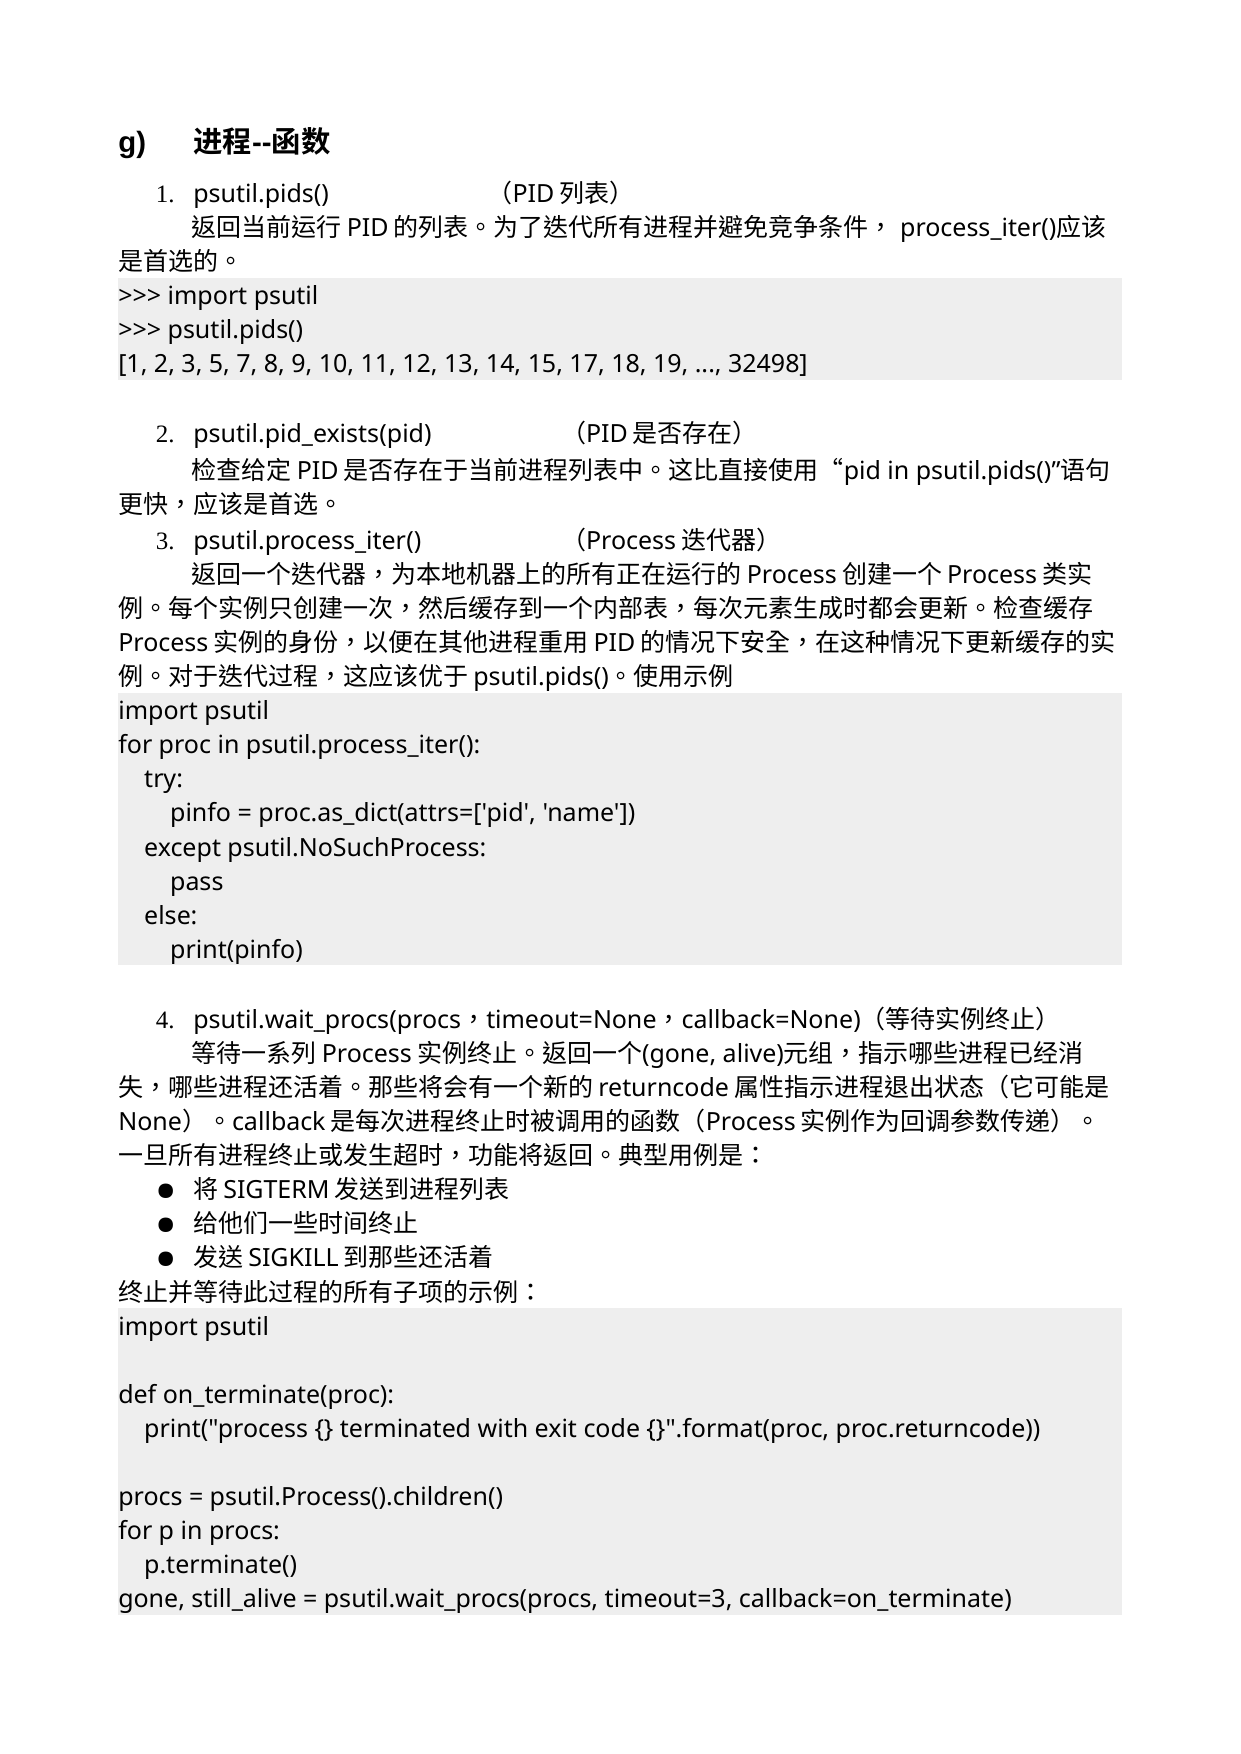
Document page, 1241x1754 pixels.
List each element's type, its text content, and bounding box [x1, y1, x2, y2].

table_header import psutil def on_terminate(proc): print("process {} terminated with exit code {}".format(proc, proc.returncode)) procs = psutil.Process().children() for p in procs: p.terminate() gone, still_alive = psutil.wait_procs(procs, timeout=3, callback=on_terminate) [118, 1308, 1122, 1615]
list 将SIGTERM发送到进程列表 [156, 1172, 1122, 1206]
text 检查给定PID是否存在于当前进程列表中。这比直接使用“pid in psutil.pids()”语句更快，应该是首选。 [118, 450, 1122, 520]
list psutil.wait_procs(procs，timeout=None，callback=None)（等待实例终止） [156, 999, 1122, 1036]
list psutil.process_iter() （Process迭代器） [156, 520, 1122, 557]
text 返回当前运行PID的列表。为了迭代所有进程并避免竞争条件， process_iter()应该是首选的。 [118, 209, 1122, 278]
table_header import psutil for proc in psutil.process_iter(): try: pinfo = proc.as_dict(attrs=['pid', 'name']) except psutil.NoSuchProcess: pass else: print(pinfo) [118, 693, 1122, 965]
list 发送SIGKILL到那些还活着 [156, 1240, 1122, 1274]
table_header >>> import psutil >>> psutil.pids() [1, 2, 3, 5, 7, 8, 9, 10, 11, 12, 13, 14, 15, 17, 18, 19, ..., 32498] [118, 278, 1122, 380]
subtitle 进程--函数 [118, 118, 1122, 161]
text 等待一系列Process实例终止。返回一个(gone, alive)元组，指示哪些进程已经消失，哪些进程还活着。那些将会有一个新的returncode属性指示进程退出状态（它可能是None）。callback是每次进程终止时被调用的函数（Process实例作为回调参数传递）。一旦所有进程终止或发生超时，功能将返回。典型用例是： [118, 1036, 1122, 1172]
text 终止并等待此过程的所有子项的示例： [118, 1274, 1122, 1308]
text 返回一个迭代器，为本地机器上的所有正在运行的Process创建一个Process类实例。每个实例只创建一次，然后缓存到一个内部表，每次元素生成时都会更新。检查缓存Process实例的身份，以便在其他进程重用PID的情况下安全，在这种情况下更新缓存的实例。对于迭代过程，这应该优于psutil.pids()。使用示例 [118, 557, 1122, 693]
list psutil.pids() （PID列表） [156, 173, 1122, 209]
list psutil.pid_exists(pid) （PID是否存在） [156, 414, 1122, 450]
list 给他们一些时间终止 [156, 1206, 1122, 1240]
